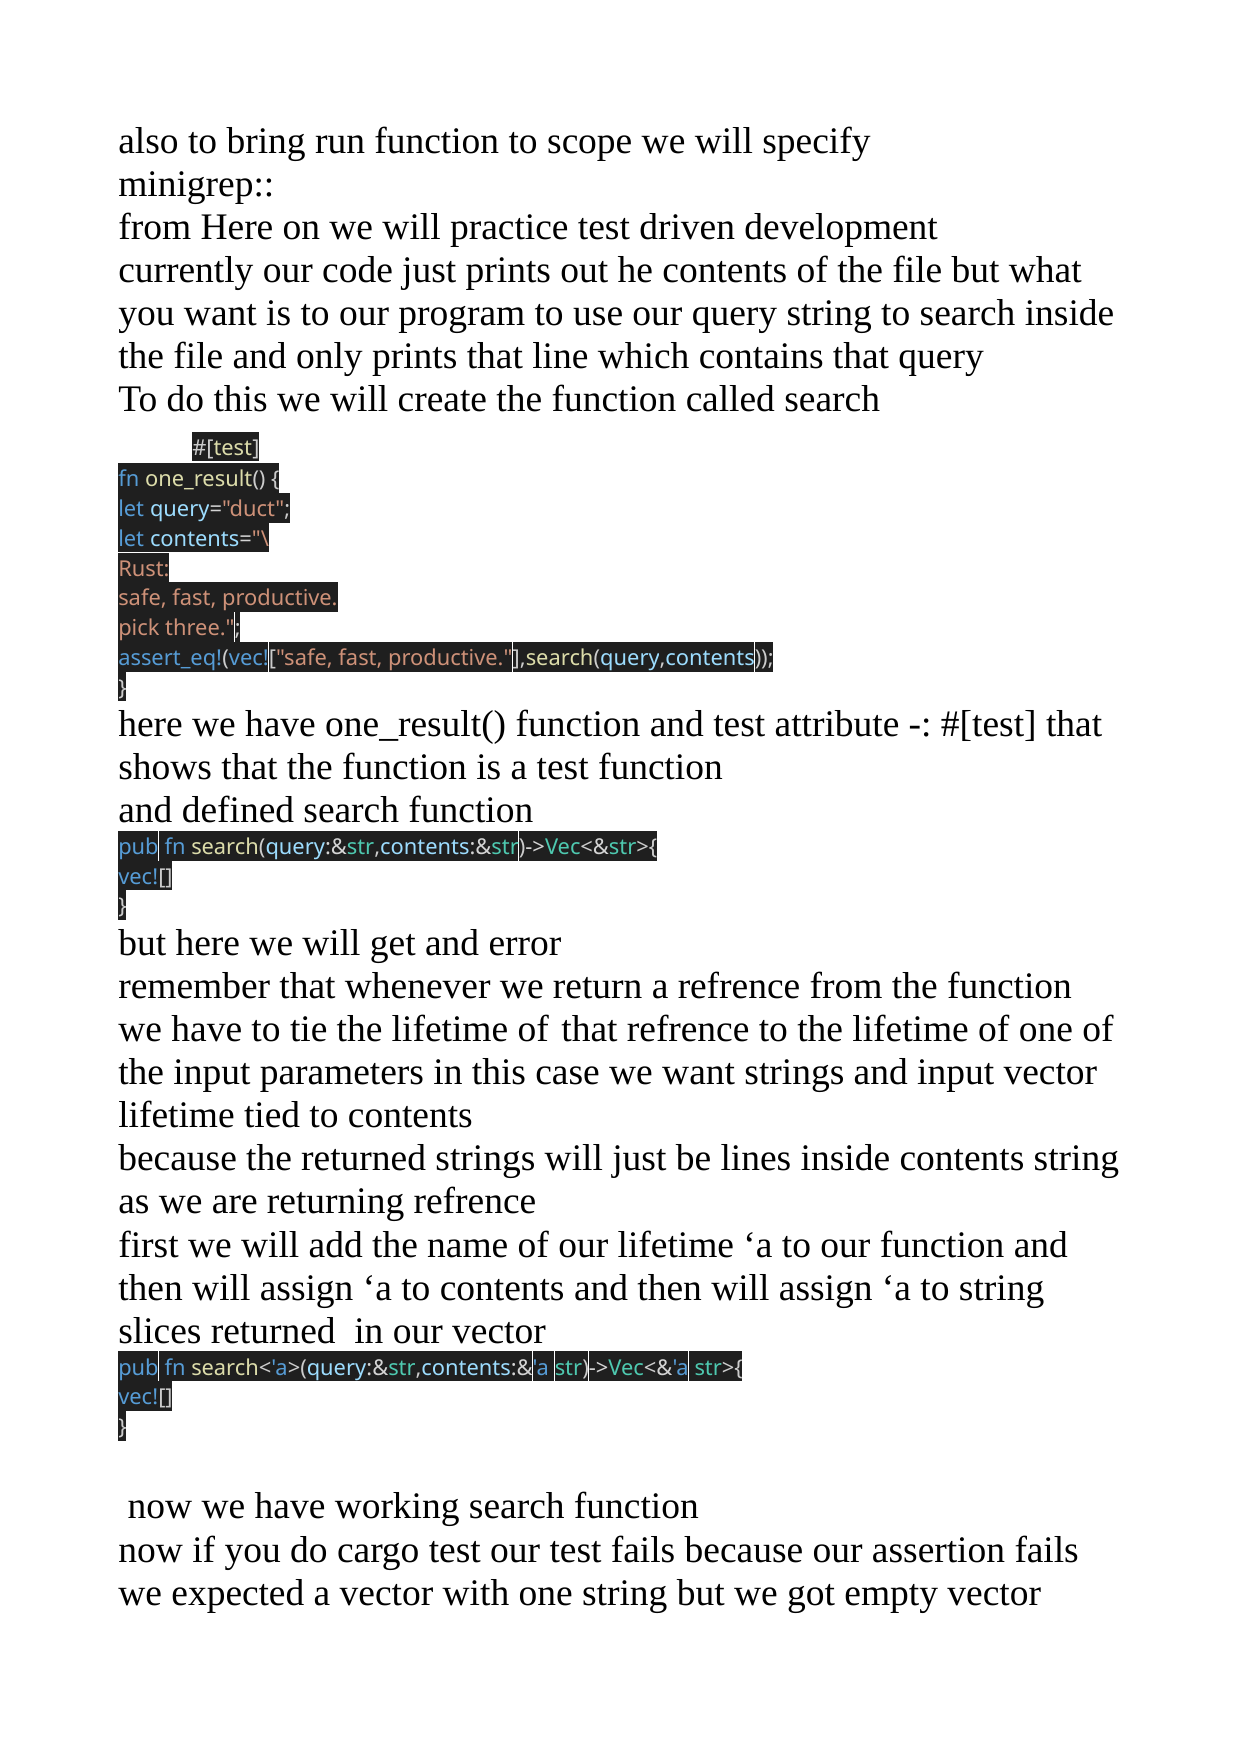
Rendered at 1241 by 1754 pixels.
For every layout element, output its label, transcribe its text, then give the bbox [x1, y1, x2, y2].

text currently our code just prints out he contents of the file but what you want is to our program to use our query string to search inside the file and only prints that line which contains that query [118, 247, 1122, 377]
text first we will add the name of our lifetime ‘a to our function and then will assign ‘a to contents and then will assign ‘a to string slices returned in our vector [118, 1222, 1122, 1351]
text now if you do cargo test our test fails because our assertion fails [118, 1527, 1122, 1570]
text Rust: [118, 552, 1122, 582]
text let query="duct"; [118, 493, 1122, 523]
text assert_eq!(vec!["safe, fast, productive."],search(query,contents)); [118, 642, 1122, 672]
text pick three."; [118, 612, 1122, 642]
text let contents="\ [118, 523, 1122, 552]
text safe, fast, productive. [118, 582, 1122, 612]
text minigrep:: [118, 161, 1122, 204]
text now we have working search function [118, 1484, 1122, 1527]
text from Here on we will practice test driven development [118, 204, 1122, 247]
text } [118, 672, 1122, 701]
text } [118, 1411, 1122, 1441]
text vec![] [118, 1381, 1122, 1411]
text here we have one_result() function and test attribute -: #[test] that shows that the function is a test function [118, 701, 1122, 788]
text also to bring run function to scope we will specify [118, 118, 1122, 161]
text we expected a vector with one string but we got empty vector [118, 1570, 1122, 1613]
text vec![] [118, 861, 1122, 890]
text pub fn search<'a>(query:&str,contents:&'a str)->Vec<&'a str>{ [118, 1351, 1122, 1381]
text remember that whenever we return a refrence from the function we have to tie the lifetime of that refrence to the lifetime of one of the input parameters in this case we want strings and input vector lifetime tied to contents [118, 963, 1122, 1136]
text because the returned strings will just be lines inside contents string [118, 1136, 1122, 1179]
text as we are returning refrence [118, 1179, 1122, 1222]
text fn one_result() { [118, 463, 1122, 493]
text #[test] [118, 420, 1122, 463]
text } [118, 890, 1122, 920]
text pub fn search(query:&str,contents:&str)->Vec<&str>{ [118, 831, 1122, 861]
text To do this we will create the function called search [118, 377, 1122, 420]
text but here we will get and error [118, 920, 1122, 963]
text and defined search function [118, 788, 1122, 831]
